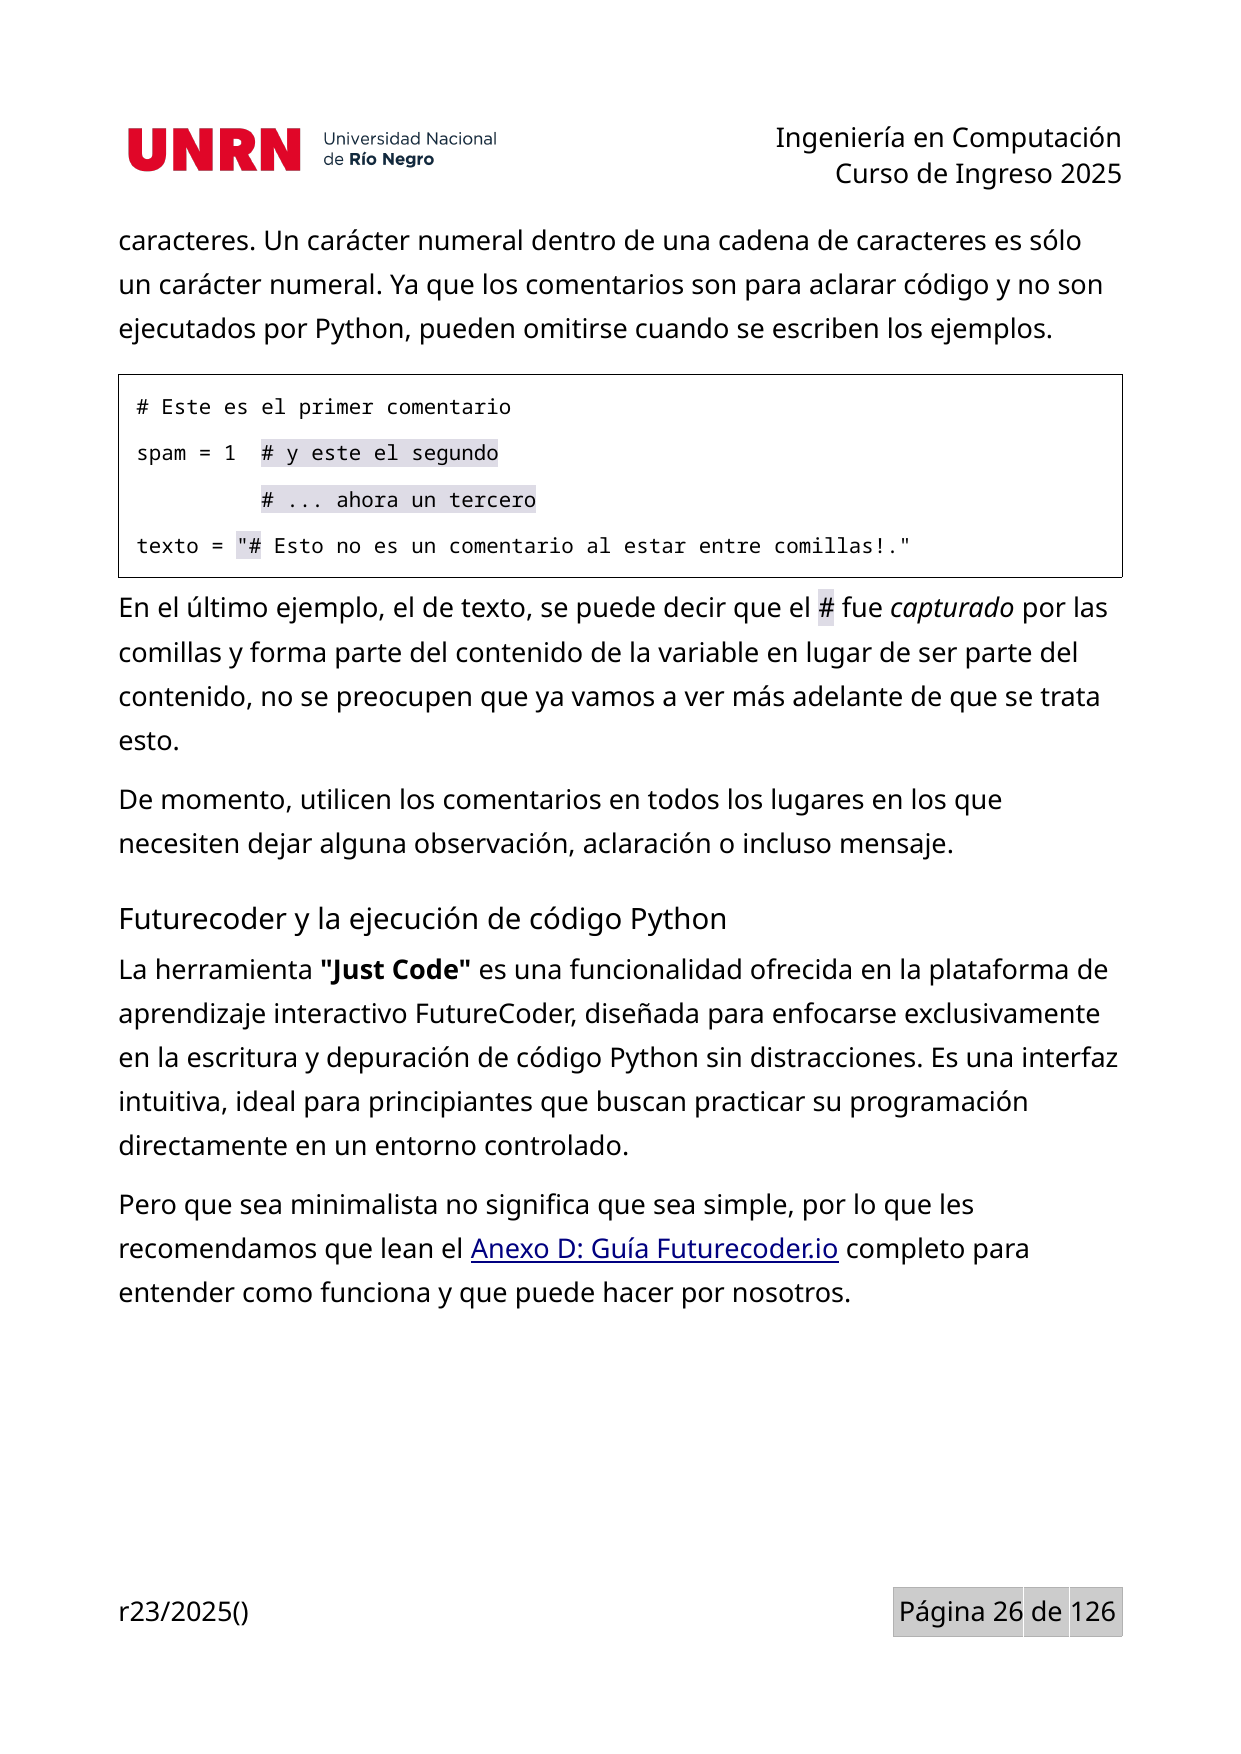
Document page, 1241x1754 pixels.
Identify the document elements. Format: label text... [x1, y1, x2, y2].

text texto = "# Esto no es un comentario al estar entre comillas!." [119, 513, 1122, 577]
text # Este es el primer comentario [119, 375, 1122, 421]
text spam = 1 # y este el segundo [119, 421, 1122, 467]
picture [118, 118, 505, 180]
subtitle Futurecoder y la ejecución de código Python [118, 898, 1122, 938]
text La herramienta "Just Code" es una funcionalidad ofrecida en la plataforma de aprendizaje interactivo FutureCoder, diseñada para enfocarse exclusivamente en la escritura y depuración de código Python sin distracciones. Es una interfaz intuitiva, ideal para principiantes que buscan practicar su programación directamente en un entorno controlado. [118, 950, 1122, 1164]
text # ... ahora un tercero [119, 467, 1122, 513]
text caracteres. Un carácter numeral dentro de una cadena de caracteres es sólo un carácter numeral. Ya que los comentarios son para aclarar código y no son ejecutados por Python, pueden omitirse cuando se escriben los ejemplos. [118, 221, 1122, 347]
text Pero que sea minimalista no significa que sea simple, por lo que les recomendamos que lean el Anexo D: Guía Futurecoder.io completo para entender como funciona y que puede hacer por nosotros. [118, 1186, 1122, 1311]
text En el último ejemplo, el de texto, se puede decir que el # fue capturado por las comillas y forma parte del contenido de la variable en lugar de ser parte del contenido, no se preocupen que ya vamos a ver más adelante de que se trata esto. [118, 589, 1122, 758]
text De momento, utilicen los comentarios en todos los lugares en los que necesiten dejar alguna observación, aclaración o incluso mensaje. [118, 780, 1122, 861]
